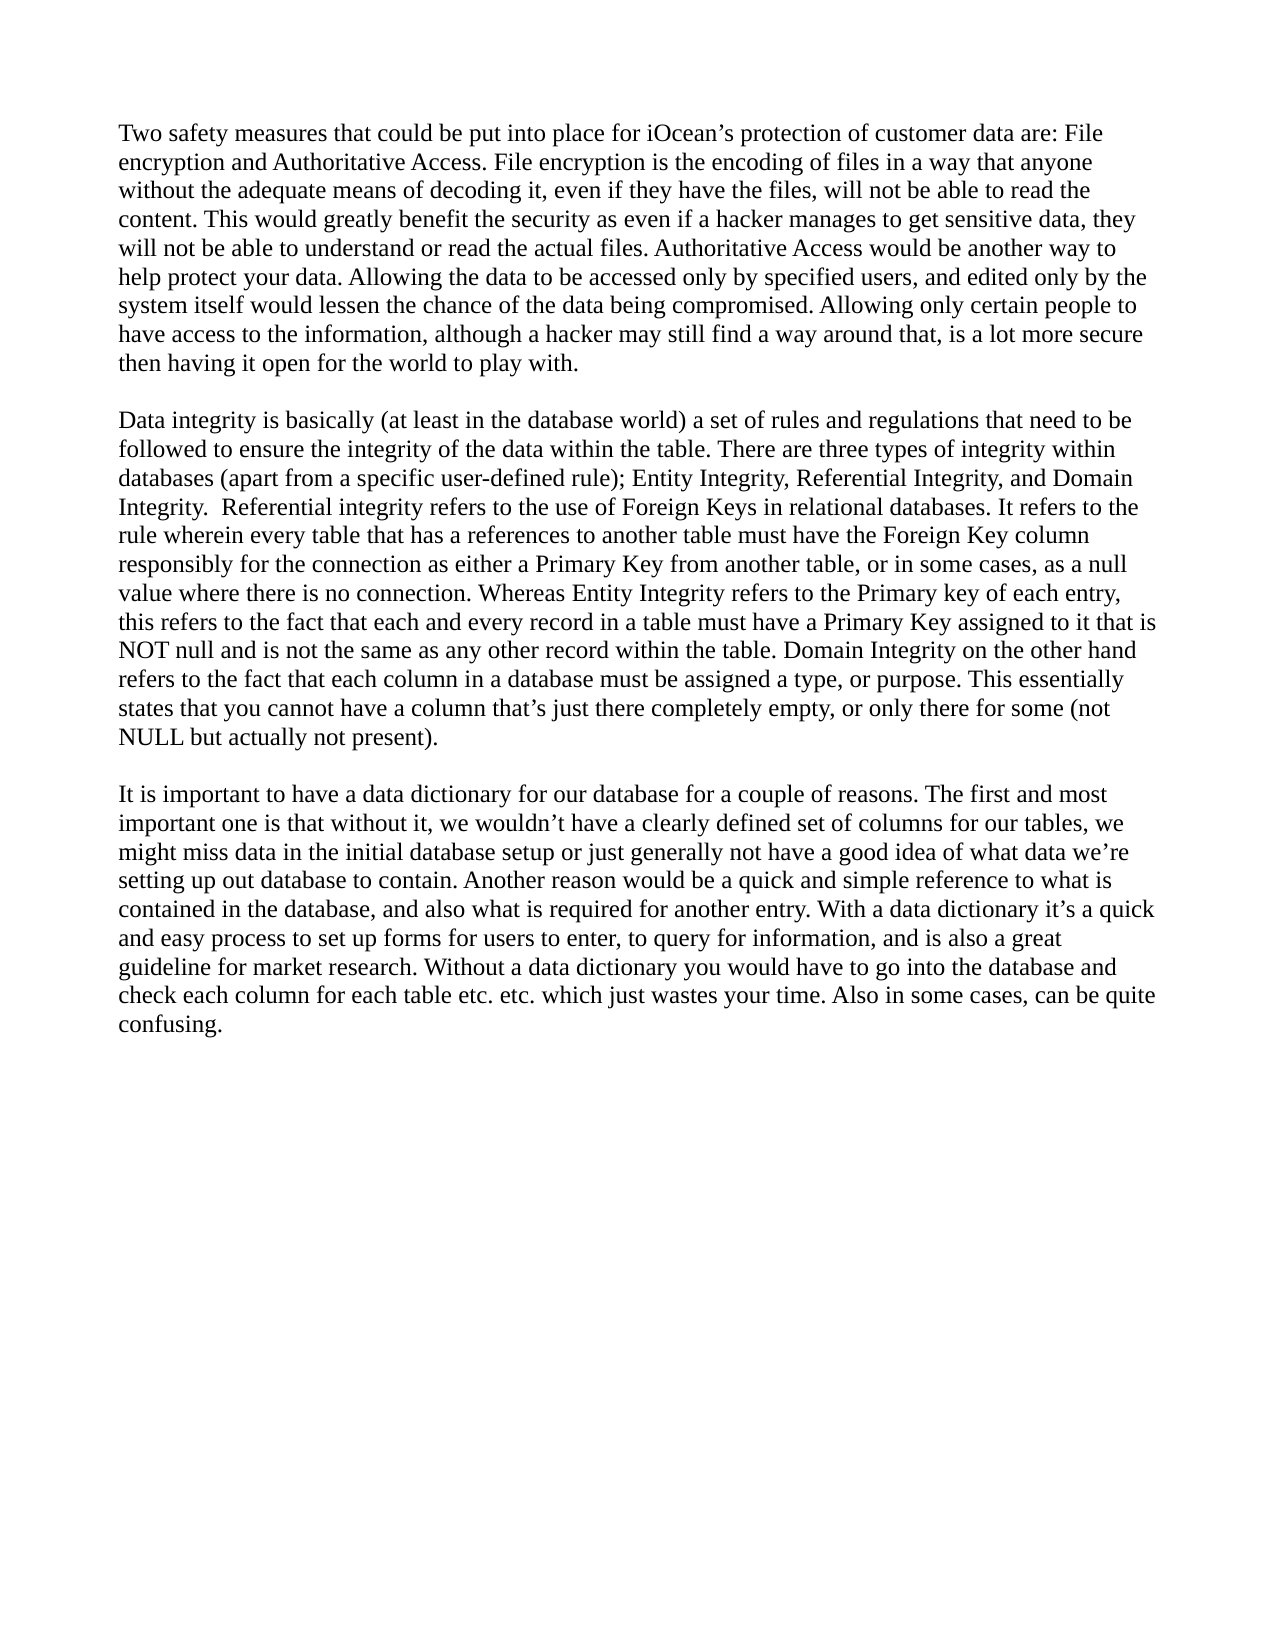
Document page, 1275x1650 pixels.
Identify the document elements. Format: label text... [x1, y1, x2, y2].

text Two safety measures that could be put into place for iOcean’s protection of customer data are: File encryption and Authoritative Access. File encryption is the encoding of files in a way that anyone without the adequate means of decoding it, even if they have the files, will not be able to read the content. This would greatly benefit the security as even if a hacker manages to get sensitive data, they will not be able to understand or read the actual files. Authoritative Access would be another way to help protect your data. Allowing the data to be accessed only by specified users, and edited only by the system itself would lessen the chance of the data being compromised. Allowing only certain people to have access to the information, although a hacker may still find a way around that, is a lot more secure then having it open for the world to play with. [118, 118, 1157, 377]
text Data integrity is basically (at least in the database world) a set of rules and regulations that need to be followed to ensure the integrity of the data within the table. There are three types of integrity within databases (apart from a specific user-defined rule); Entity Integrity, Referential Integrity, and Domain Integrity. Referential integrity refers to the use of Foreign Keys in relational databases. It refers to the rule wherein every table that has a references to another table must have the Foreign Key column responsibly for the connection as either a Primary Key from another table, or in some cases, as a null value where there is no connection. Whereas Entity Integrity refers to the Primary key of each entry, this refers to the fact that each and every record in a table must have a Primary Key assigned to it that is NOT null and is not the same as any other record within the table. Domain Integrity on the other hand refers to the fact that each column in a database must be assigned a type, or purpose. This essentially states that you cannot have a column that’s just there completely empty, or only there for some (not NULL but actually not present). [118, 406, 1157, 751]
text It is important to have a data dictionary for our database for a couple of reasons. The first and most important one is that without it, we wouldn’t have a clearly defined set of columns for our tables, we might miss data in the initial database setup or just generally not have a good idea of what data we’re setting up out database to contain. Another reason would be a quick and simple reference to what is contained in the database, and also what is required for another entry. With a data dictionary it’s a quick and easy process to set up forms for users to enter, to query for information, and is also a great guideline for market research. Without a data dictionary you would have to go into the database and check each column for each table etc. etc. which just wastes your time. Also in some cases, can be quite confusing. [118, 779, 1157, 1038]
